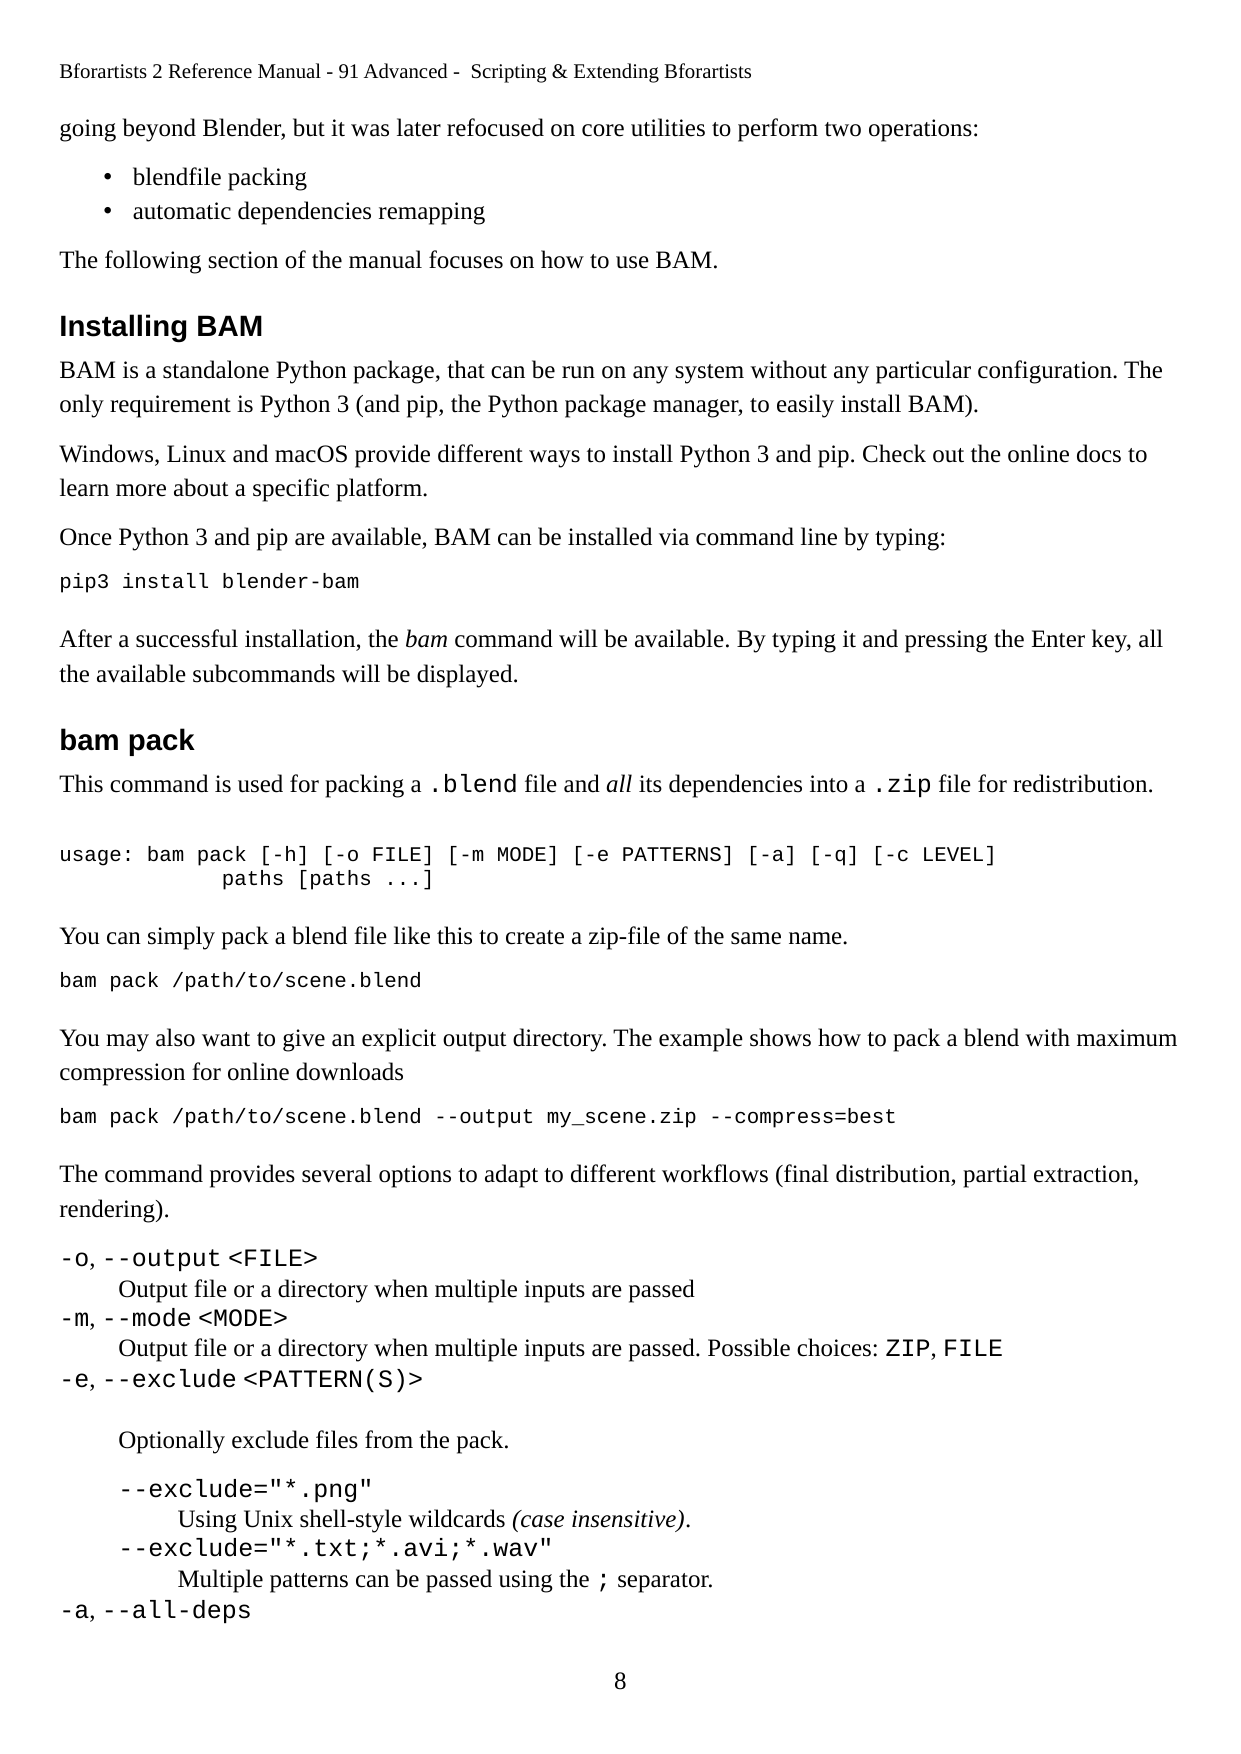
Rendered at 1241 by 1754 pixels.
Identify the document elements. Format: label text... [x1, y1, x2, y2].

subtitle Installing BAM [59, 309, 1181, 343]
text paths [paths ...] [59, 868, 1181, 891]
subtitle --exclude="*.png" [118, 1474, 1181, 1504]
text BAM is a standalone Python package, that can be run on any system without any particular configuration. The only requirement is Python 3 (and pip, the Python package manager, to easily install BAM). [59, 355, 1181, 418]
text The command provides several options to adapt to different workflows (final distribution, partial extraction, rendering). [59, 1159, 1181, 1223]
list blendfile packing [103, 162, 1181, 190]
subtitle -m, --mode <MODE> [59, 1303, 1181, 1333]
text bam pack /path/to/scene.blend --output my_scene.zip --compress=best [59, 1106, 1181, 1130]
text You may also want to give an explicit output directory. The example shows how to pack a blend with maximum compression for online downloads [59, 1023, 1181, 1086]
text Optionally exclude files from the pack. [118, 1425, 1181, 1453]
text bam pack /path/to/scene.blend [59, 970, 1181, 993]
text Once Python 3 and pip are available, BAM can be installed via command line by typing: [59, 522, 1181, 551]
text usage: bam pack [-h] [-o FILE] [-m MODE] [-e PATTERNS] [-a] [-q] [-c LEVEL] [59, 844, 1181, 868]
list Output file or a directory when multiple inputs are passed. Possible choices: ZIP, FILE [118, 1333, 1181, 1364]
subtitle -e, --exclude <PATTERN(S)> [59, 1364, 1181, 1395]
list Multiple patterns can be passed using the ; separator. [177, 1564, 1181, 1595]
subtitle --exclude="*.txt;*.avi;*.wav" [118, 1533, 1181, 1564]
list Output file or a directory when multiple inputs are passed [118, 1274, 1181, 1303]
text going beyond Blender, but it was later refocused on core utilities to perform two operations: [59, 113, 1181, 141]
subtitle -a, --all-deps [59, 1595, 1181, 1626]
subtitle -o, --output <FILE> [59, 1243, 1181, 1274]
text After a successful installation, the bam command will be available. By typing it and pressing the Enter key, all the available subcommands will be displayed. [59, 624, 1181, 688]
text This command is used for packing a .blend file and all its dependencies into a .zip file for redistribution. [59, 769, 1181, 799]
subtitle bam pack [59, 722, 1181, 756]
list Using Unix shell-style wildcards (case insensitive). [177, 1504, 1181, 1533]
text The following section of the manual focuses on how to use BAM. [59, 245, 1181, 274]
text pip3 install blender-bam [59, 571, 1181, 595]
list automatic dependencies remapping [103, 196, 1181, 225]
text Windows, Linux and macOS provide different ways to install Python 3 and pip. Check out the online docs to learn more about a specific platform. [59, 439, 1181, 502]
text You can simply pack a blend file like this to create a zip-file of the same name. [59, 921, 1181, 949]
